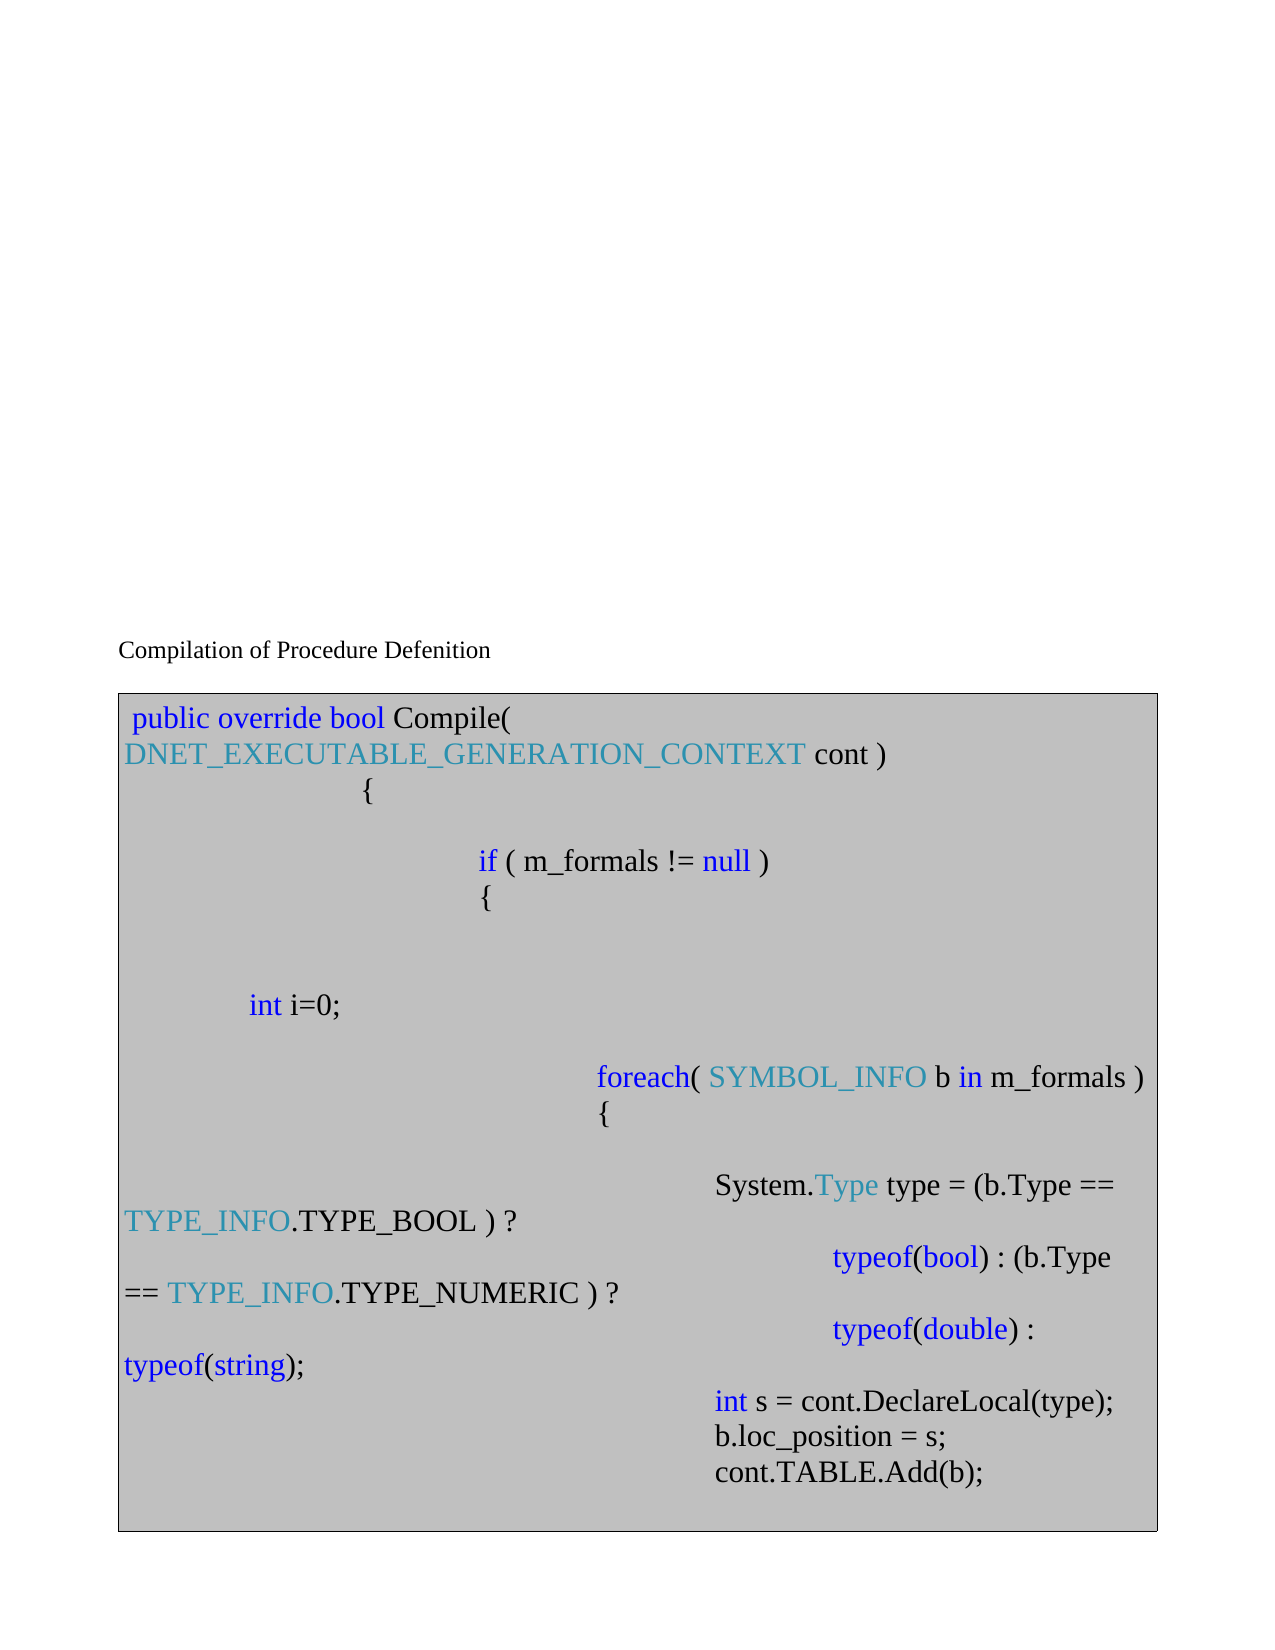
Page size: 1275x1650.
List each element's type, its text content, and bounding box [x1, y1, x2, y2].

table_header public override bool Compile( DNET_EXECUTABLE_GENERATION_CONTEXT cont ) { if ( m_formals != null ) { int i=0; foreach( SYMBOL_INFO b in m_formals ) { System.Type type = (b.Type == TYPE_INFO.TYPE_BOOL ) ? typeof(bool) : (b.Type == TYPE_INFO.TYPE_NUMERIC ) ? typeof(double) : typeof(string); int s = cont.DeclareLocal(type); b.loc_position = s; cont.TABLE.Add(b); [119, 694, 1157, 1531]
text Compilation of Procedure Defenition [118, 636, 1157, 664]
